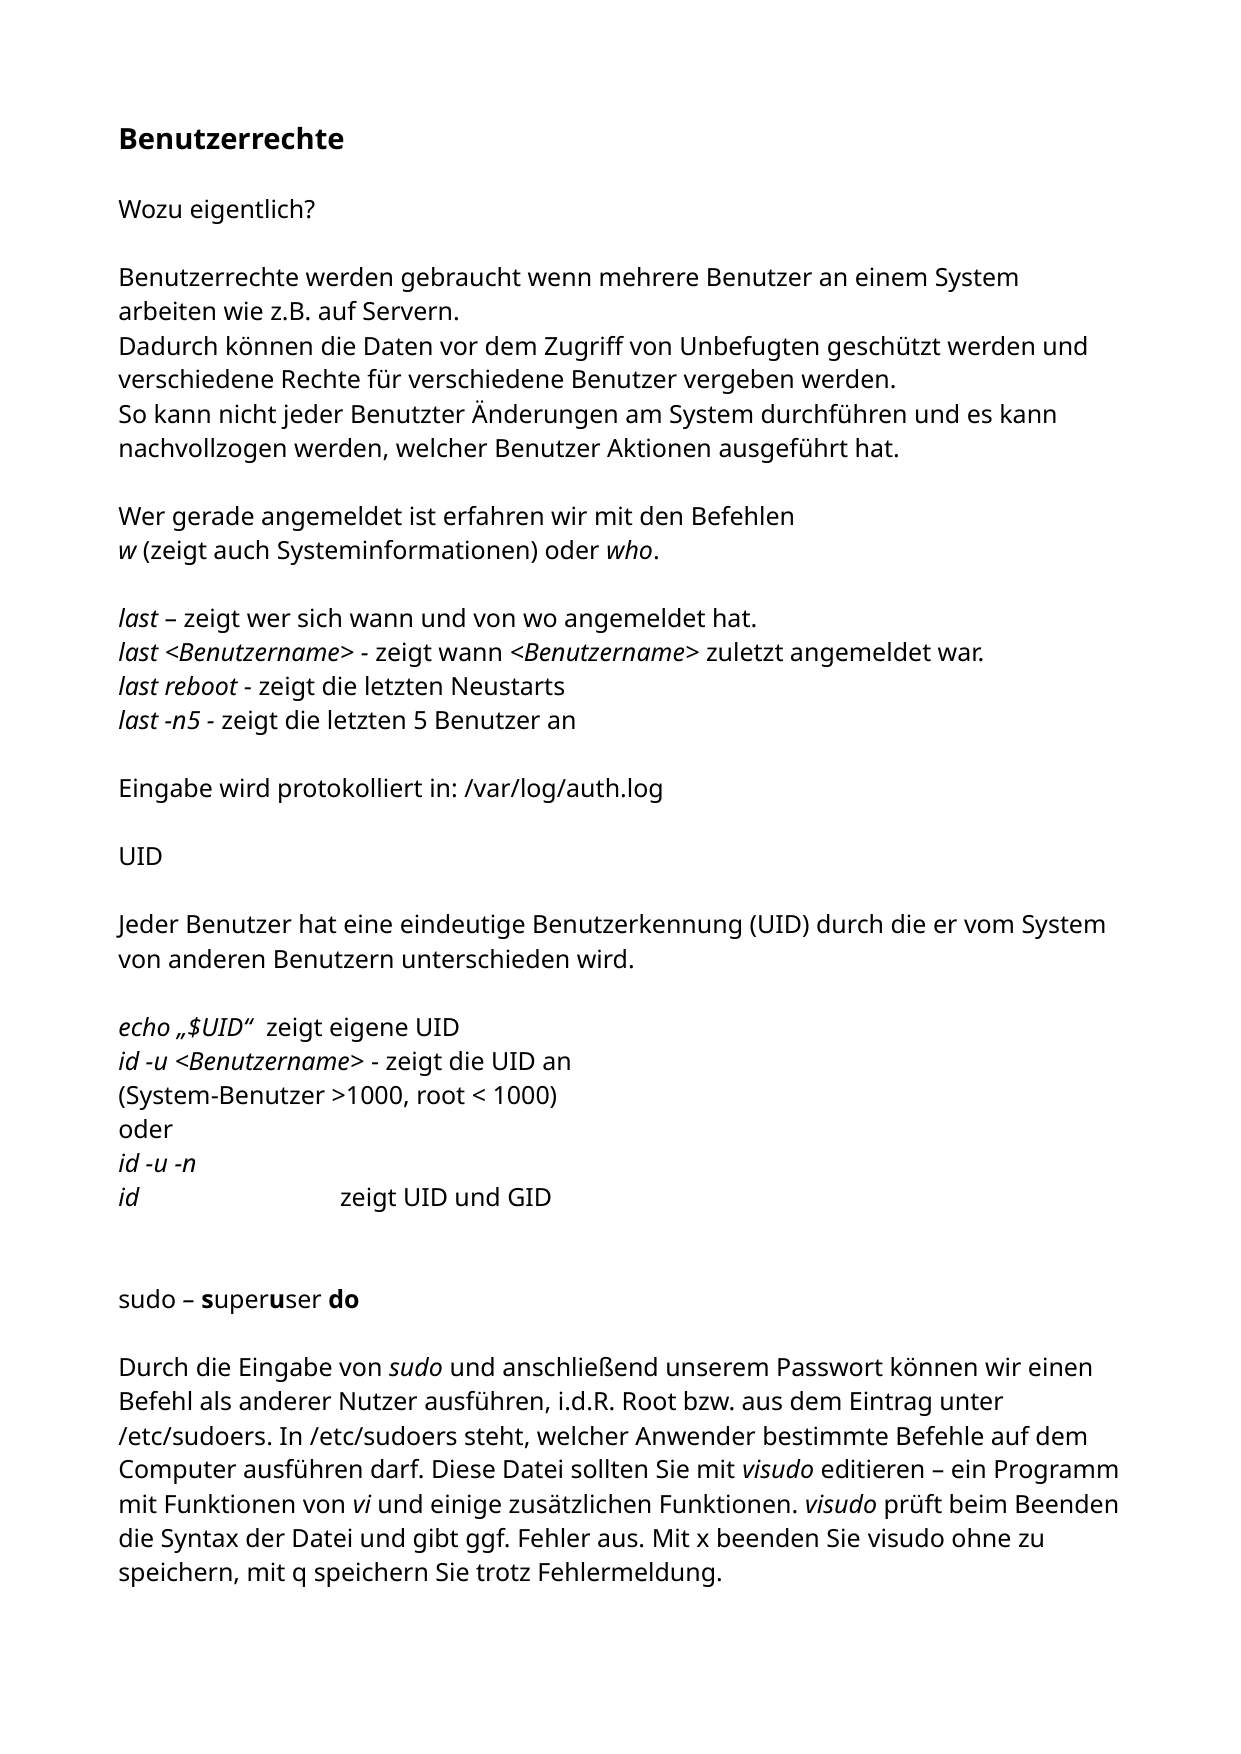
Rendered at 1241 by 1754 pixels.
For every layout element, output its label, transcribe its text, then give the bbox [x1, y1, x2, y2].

text Benutzerrechte Wozu eigentlich? Benutzerrechte werden gebraucht wenn mehrere Benutzer an einem System arbeiten wie z.B. auf Servern. Dadurch können die Daten vor dem Zugriff von Unbefugten geschützt werden und verschiedene Rechte für verschiedene Benutzer vergeben werden. So kann nicht jeder Benutzter Änderungen am System durchführen und es kann nachvollzogen werden, welcher Benutzer Aktionen ausgeführt hat. Wer gerade angemeldet ist erfahren wir mit den Befehlen w (zeigt auch Systeminformationen) oder who. last – zeigt wer sich wann und von wo angemeldet hat. last <Benutzername> - zeigt wann <Benutzername> zuletzt angemeldet war. last reboot - zeigt die letzten Neustarts last -n5 - zeigt die letzten 5 Benutzer an Eingabe wird protokolliert in: /var/log/auth.log UID Jeder Benutzer hat eine eindeutige Benutzerkennung (UID) durch die er vom System von anderen Benutzern unterschieden wird. echo „$UID“ zeigt eigene UID id -u <Benutzername> - zeigt die UID an (System-Benutzer >1000, root < 1000) oder id -u -n id zeigt UID und GID sudo – superuser do Durch die Eingabe von sudo und anschließend unserem Passwort können wir einen Befehl als anderer Nutzer ausführen, i.d.R. Root bzw. aus dem Eintrag unter /etc/sudoers. In /etc/sudoers steht, welcher Anwender bestimmte Befehle auf dem Computer ausführen darf. Diese Datei sollten Sie mit visudo editieren – ein Programm mit Funktionen von vi und einige zusätzlichen Funktionen. visudo prüft beim Beenden die Syntax der Datei und gibt ggf. Fehler aus. Mit x beenden Sie visudo ohne zu speichern, mit q speichern Sie trotz Fehlermeldung. [118, 118, 1122, 1622]
